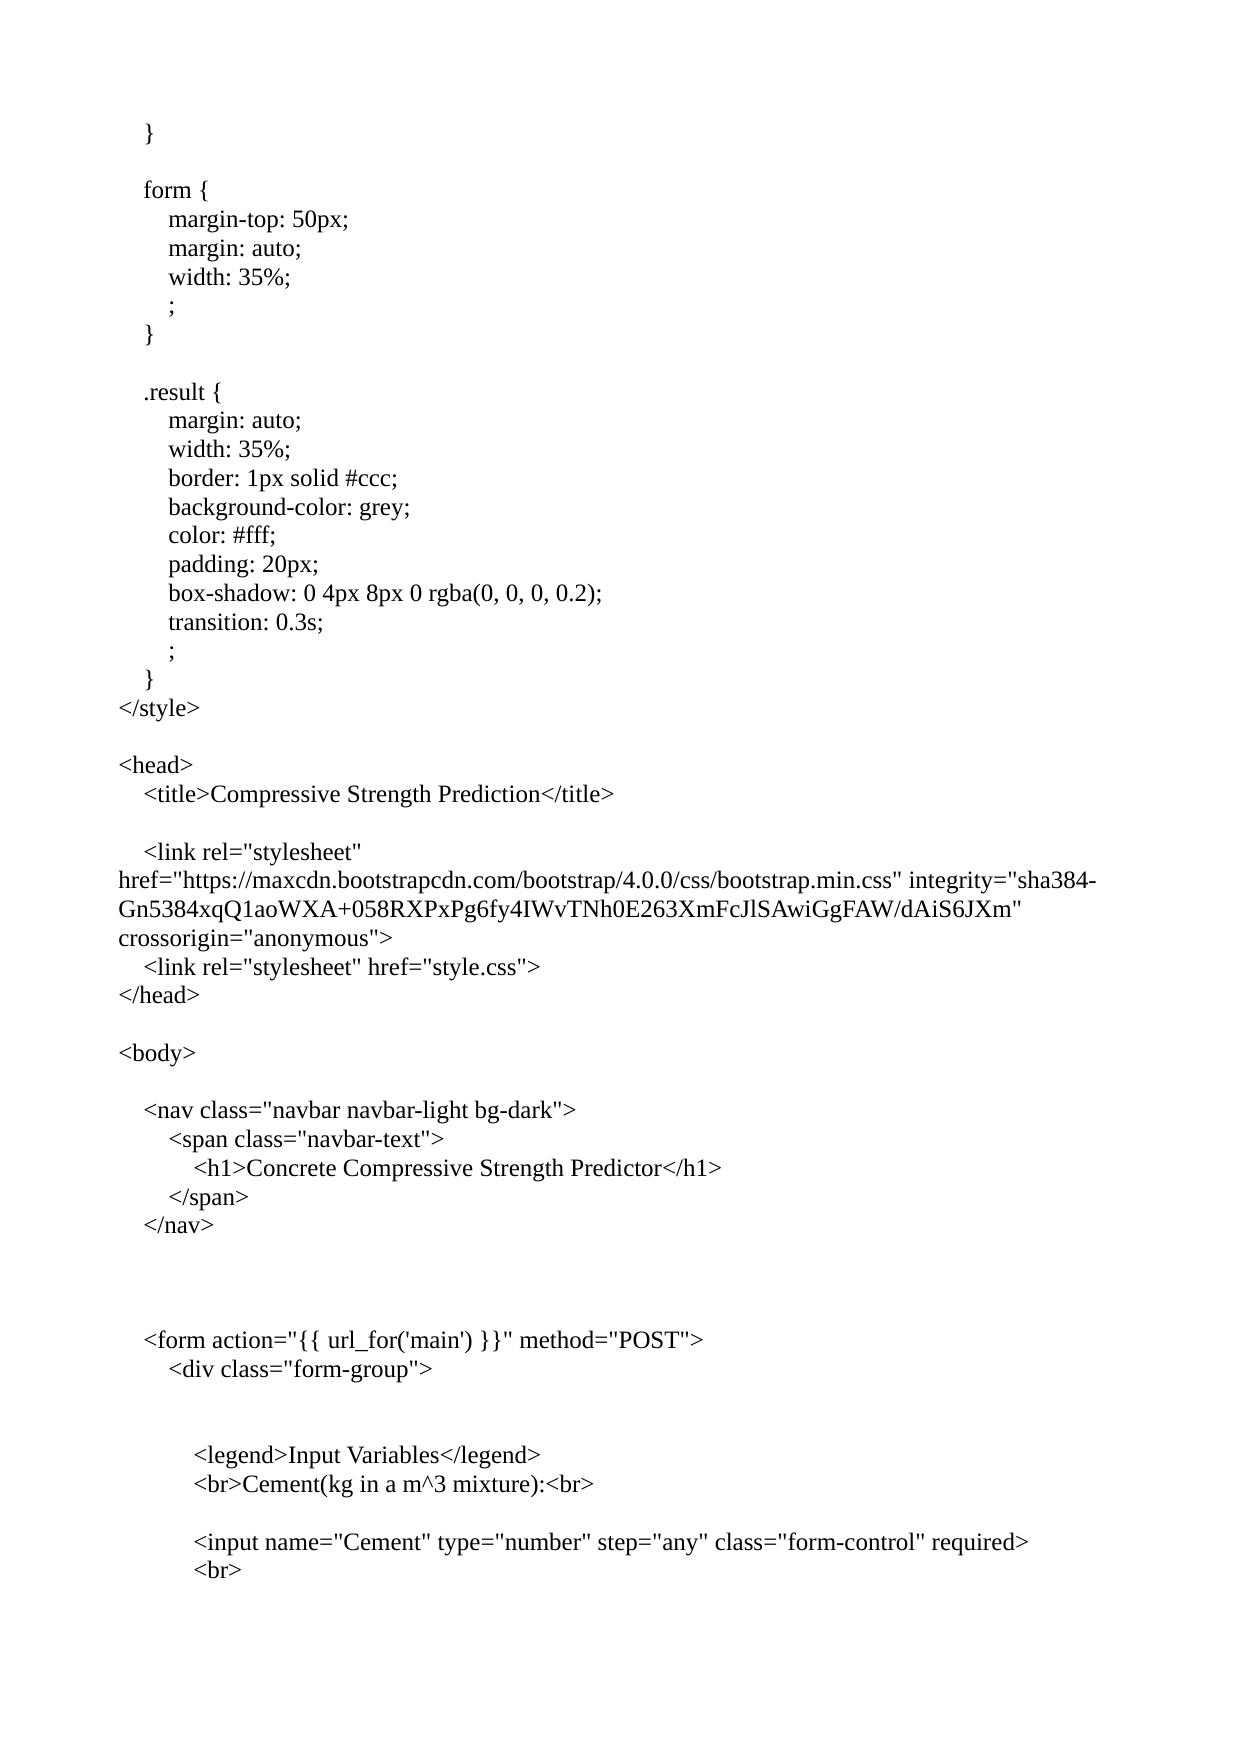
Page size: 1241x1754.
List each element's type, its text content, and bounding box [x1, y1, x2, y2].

text ; [118, 291, 1122, 319]
text margin-top: 50px; [118, 204, 1122, 233]
text color: #fff; [118, 521, 1122, 549]
text <link rel="stylesheet" href="https://maxcdn.bootstrapcdn.com/bootstrap/4.0.0/css/bootstrap.min.css" integrity="sha384-Gn5384xqQ1aoWXA+058RXPxPg6fy4IWvTNh0E263XmFcJlSAwiGgFAW/dAiS6JXm" crossorigin="anonymous"> [118, 837, 1122, 952]
text padding: 20px; [118, 549, 1122, 578]
text form { [118, 176, 1122, 204]
text } [118, 664, 1122, 693]
text <br> [118, 1556, 1122, 1584]
text </span> [118, 1182, 1122, 1211]
text <title>Compressive Strength Prediction</title> [118, 779, 1122, 808]
text </head> [118, 981, 1122, 1009]
text <input name="Cement" type="number" step="any" class="form-control" required> [118, 1527, 1122, 1556]
text <br>Cement(kg in a m^3 mixture):<br> [118, 1469, 1122, 1498]
text margin: auto; [118, 406, 1122, 434]
text width: 35%; [118, 434, 1122, 463]
text background-color: grey; [118, 492, 1122, 521]
text width: 35%; [118, 262, 1122, 291]
text <body> [118, 1038, 1122, 1067]
text <form action="{{ url_for('main') }}" method="POST"> [118, 1326, 1122, 1354]
text <link rel="stylesheet" href="style.css"> [118, 952, 1122, 981]
text border: 1px solid #ccc; [118, 463, 1122, 492]
text <nav class="navbar navbar-light bg-dark"> [118, 1096, 1122, 1124]
text <head> [118, 751, 1122, 779]
text <h1>Concrete Compressive Strength Predictor</h1> [118, 1153, 1122, 1182]
text transition: 0.3s; [118, 607, 1122, 636]
text </style> [118, 693, 1122, 722]
text <div class="form-group"> [118, 1354, 1122, 1383]
text } [118, 319, 1122, 348]
text <legend>Input Variables</legend> [118, 1441, 1122, 1469]
text <span class="navbar-text"> [118, 1124, 1122, 1153]
text .result { [118, 377, 1122, 406]
text } [118, 118, 1122, 147]
text box-shadow: 0 4px 8px 0 rgba(0, 0, 0, 0.2); [118, 578, 1122, 607]
text </nav> [118, 1211, 1122, 1239]
text ; [118, 636, 1122, 664]
text margin: auto; [118, 233, 1122, 262]
